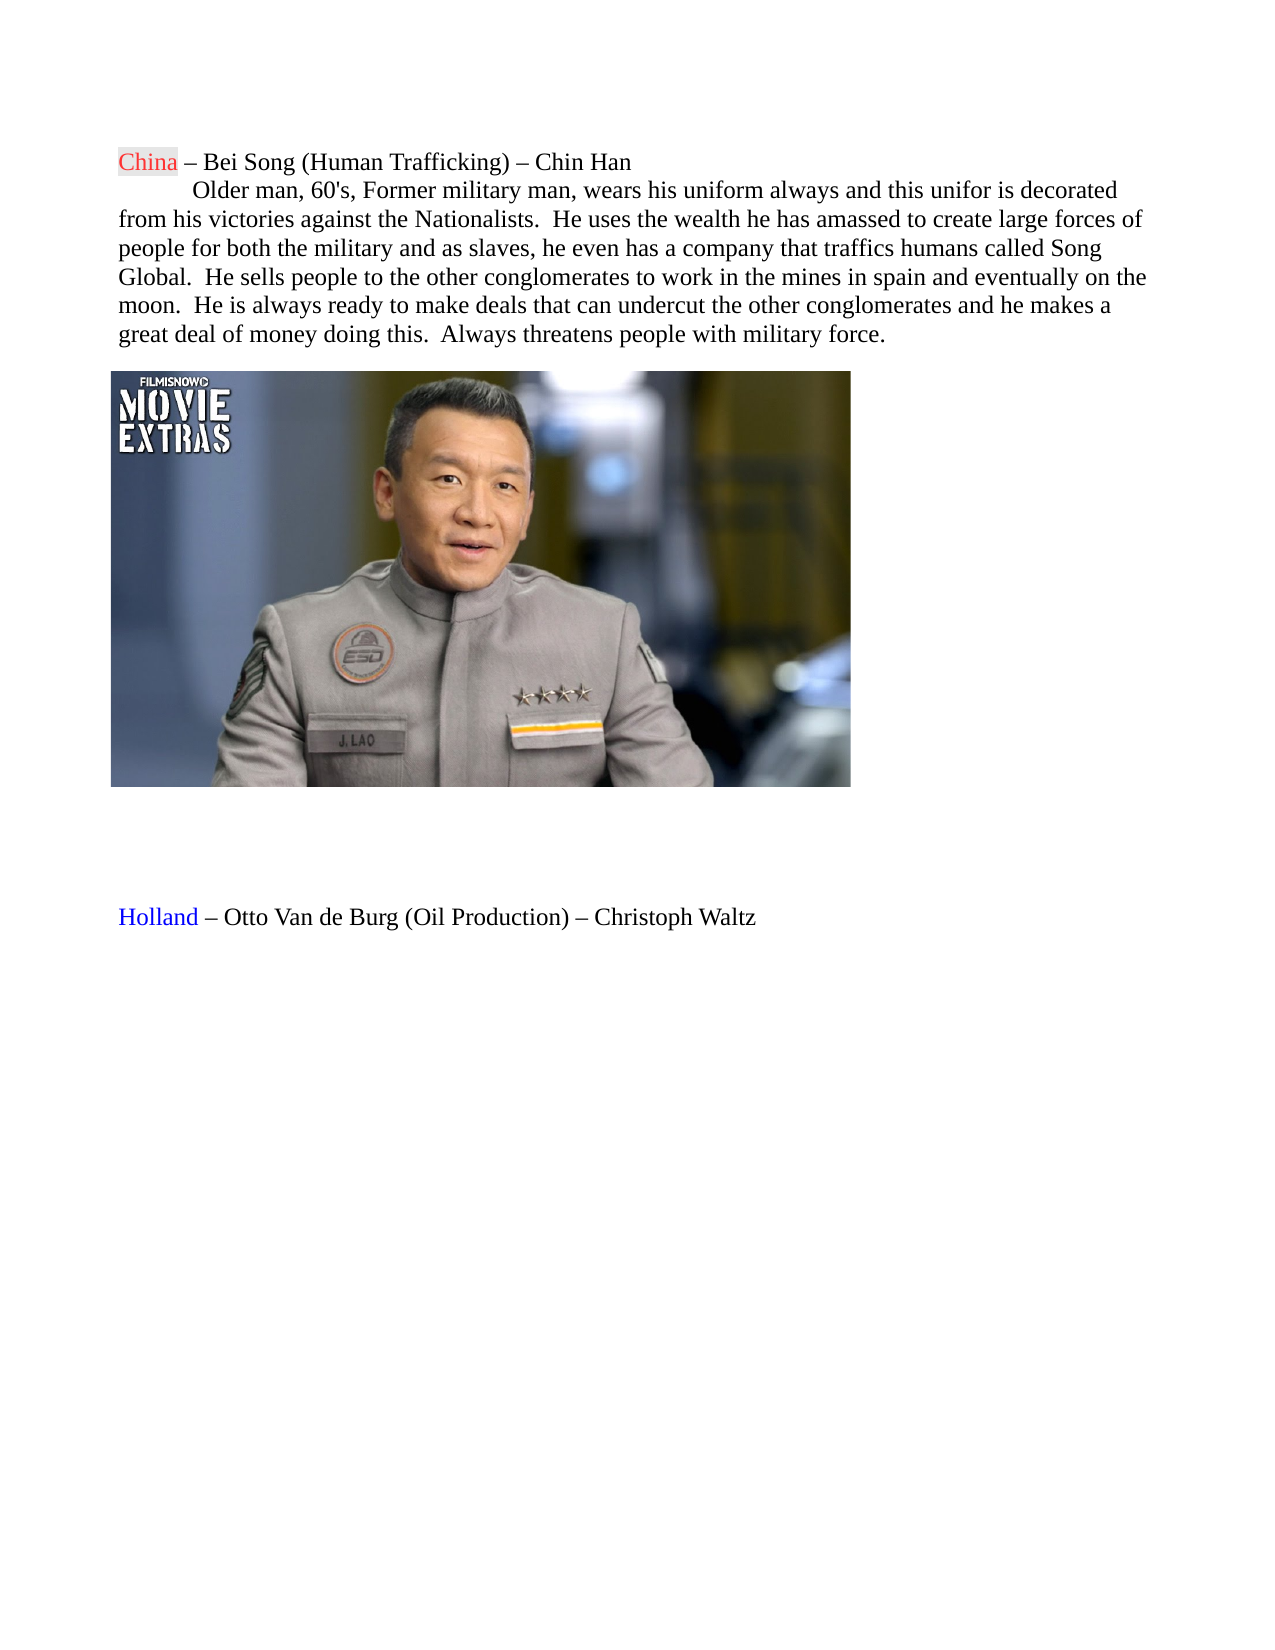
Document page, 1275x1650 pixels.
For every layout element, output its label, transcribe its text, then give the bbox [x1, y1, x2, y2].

picture [110, 371, 851, 787]
text Older man, 60's, Former military man, wears his uniform always and this unifor is decorated from his victories against the Nationalists. He uses the wealth he has amassed to create large forces of people for both the military and as slaves, he even has a company that traffics humans called Song Global. He sells people to the other conglomerates to work in the mines in spain and eventually on the moon. He is always ready to make deals that can undercut the other conglomerates and he makes a great deal of money doing this. Always threatens people with military force. [118, 176, 1157, 348]
text China – Bei Song (Human Trafficking) – Chin Han [118, 147, 1157, 176]
text Holland – Otto Van de Burg (Oil Production) – Christoph Waltz [118, 902, 1157, 931]
